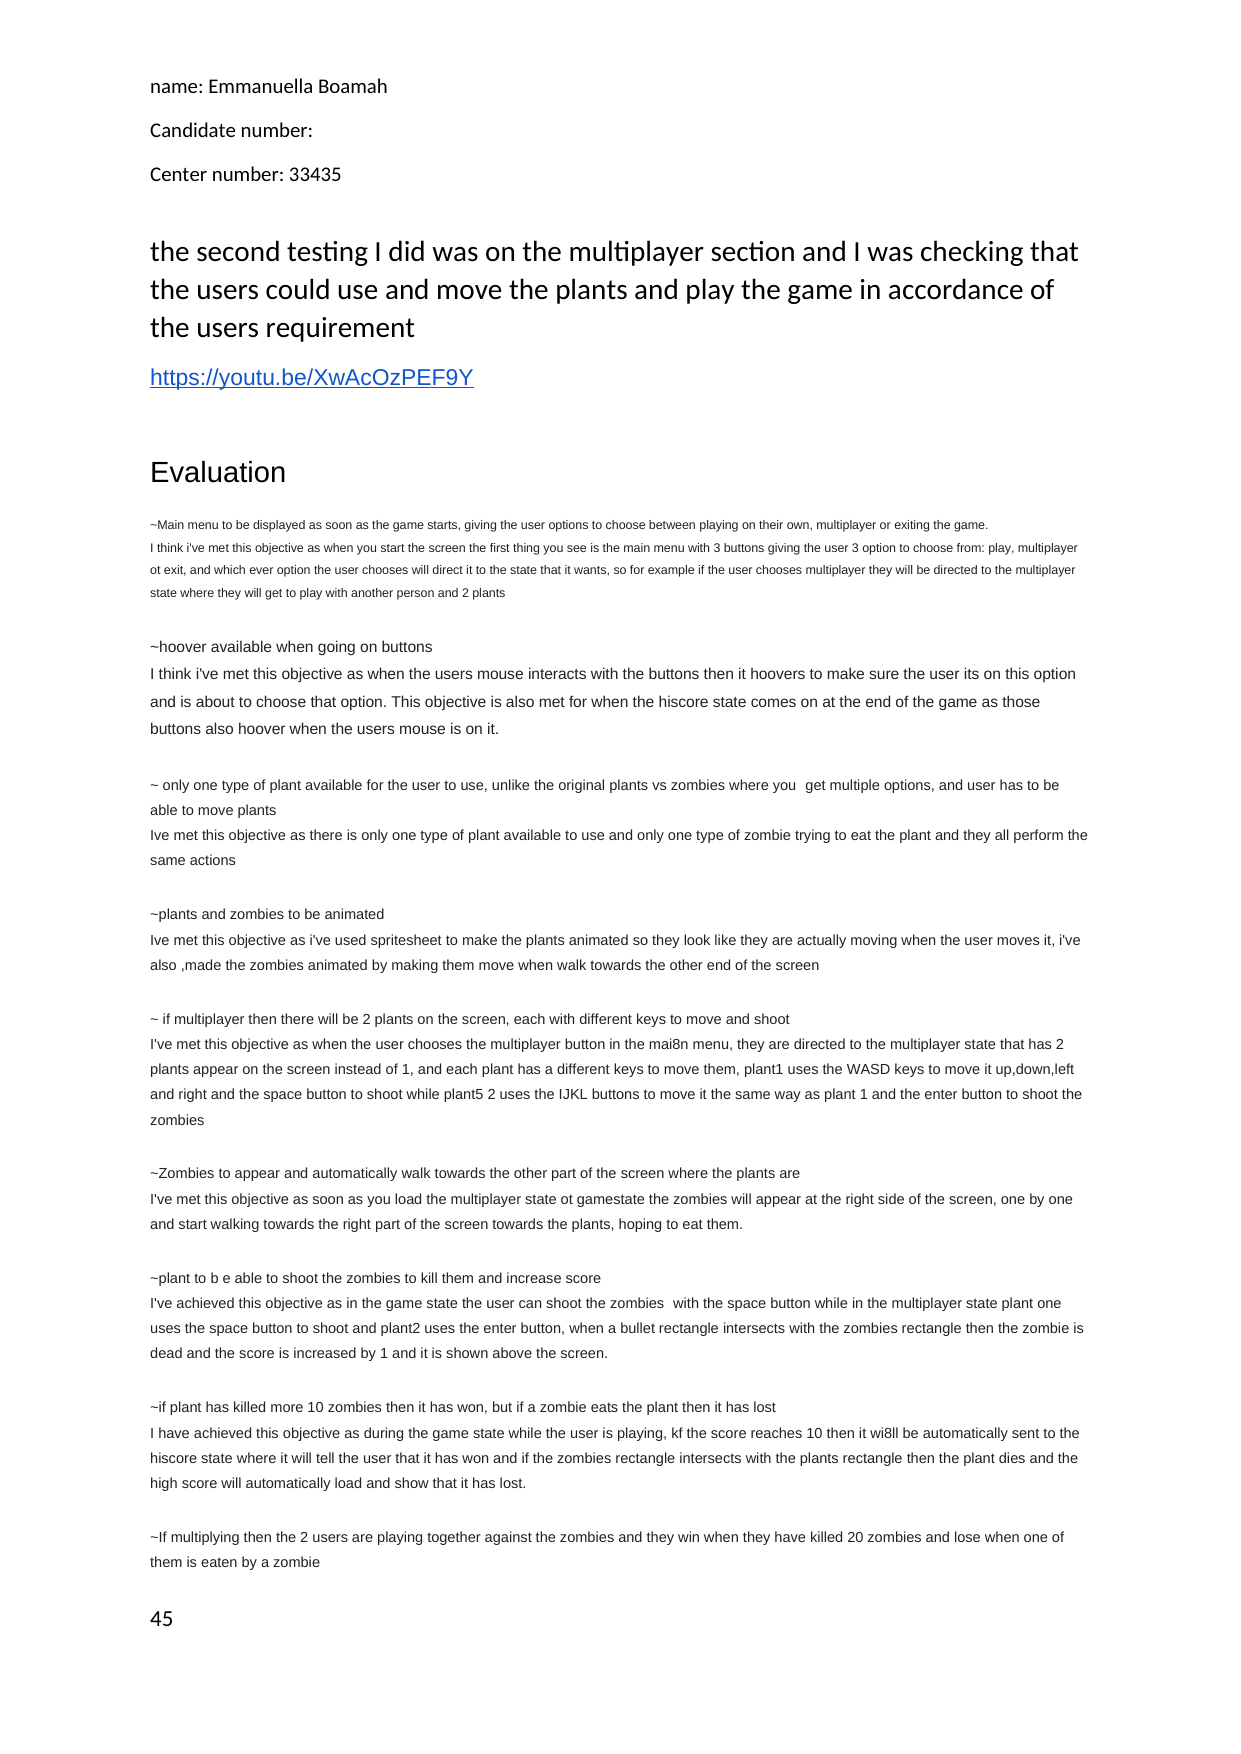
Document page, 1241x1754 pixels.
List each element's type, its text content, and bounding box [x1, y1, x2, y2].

text ~if plant has killed more 10 zombies then it has won, but if a zombie eats the plant then it has lost [150, 1399, 1090, 1424]
text ~plant to b e able to shoot the zombies to kill them and increase score [150, 1269, 1090, 1295]
text Ive met this objective as there is only one type of plant available to use and only one type of zombie trying to eat the plant and they all perform the same actions [150, 827, 1090, 877]
text ~ if multiplayer then there will be 2 plants on the screen, each with different keys to move and shoot [150, 1010, 1090, 1036]
text I've achieved this objective as in the game state the user can shoot the zombies with the space button while in the multiplayer state plant one uses the space button to shoot and plant2 uses the enter button, when a bullet rectangle intersects with the zombies rectangle then the zombie is dead and the score is increased by 1 and it is shown above the screen. [150, 1295, 1090, 1370]
text I have achieved this objective as during the game state while the user is playing, kf the score reaches 10 then it wi8ll be automatically sent to the hiscore state where it will tell the user that it has won and if the zombies rectangle intersects with the plants rectangle then the plant dies and the high score will automatically load and show that it has lost. [150, 1424, 1090, 1500]
text I think i've met this objective as when the users mouse interacts with the buttons then it hoovers to make sure the user its on this option and is about to choose that option. This objective is also met for when the hiscore state comes on at the end of the game as those buttons also hoover when the users mouse is on it. [150, 665, 1090, 748]
text Evaluation [150, 455, 1090, 489]
text ~Main menu to be displayed as soon as the game starts, giving the user options to choose between playing on their own, multiplayer or exiting the game. [150, 518, 1090, 540]
text ~hoover available when going on buttons [150, 637, 1090, 665]
text ~plants and zombies to be animated [150, 906, 1090, 931]
text ~Zombies to appear and automatically walk towards the other part of the screen where the plants are [150, 1165, 1090, 1190]
text the second testing I did was on the multiplayer section and I was checking that the users could use and move the plants and play the game in accordance of the users requirement [150, 233, 1090, 345]
text Ive met this objective as i've used spritesheet to make the plants animated so they look like they are actually moving when the user moves it, i've also ,made the zombies animated by making them move when walk towards the other end of the screen [150, 931, 1090, 982]
text https://youtu.be/XwAcOzPEF9Y [150, 364, 1090, 390]
text I think i've met this objective as when you start the screen the first thing you see is the main menu with 3 buttons giving the user 3 option to choose from: play, multiplayer ot exit, and which ever option the user chooses will direct it to the state that it wants, so for example if the user chooses multiplayer they will be directed to the multiplayer state where they will get to play with another person and 2 plants [150, 540, 1090, 608]
text ~ only one type of plant available for the user to use, unlike the original plants vs zombies where you get multiple options, and user has to be able to move plants [150, 776, 1090, 827]
text ~If multiplying then the 2 users are playing together against the zombies and they win when they have killed 20 zombies and lose when one of them is eaten by a zombie [150, 1529, 1090, 1579]
text I've met this objective as soon as you load the multiplayer state ot gamestate the zombies will appear at the right side of the screen, one by one and start walking towards the right part of the screen towards the plants, hoping to eat them. [150, 1190, 1090, 1241]
text I've met this objective as when the user chooses the multiplayer button in the mai8n menu, they are directed to the multiplayer state that has 2 plants appear on the screen instead of 1, and each plant has a different keys to move them, plant1 uses the WASD keys to move it up,down,left and right and the space button to shoot while plant5 2 uses the IJKL buttons to move it the same way as plant 1 and the enter button to shoot the zombies [150, 1036, 1090, 1136]
